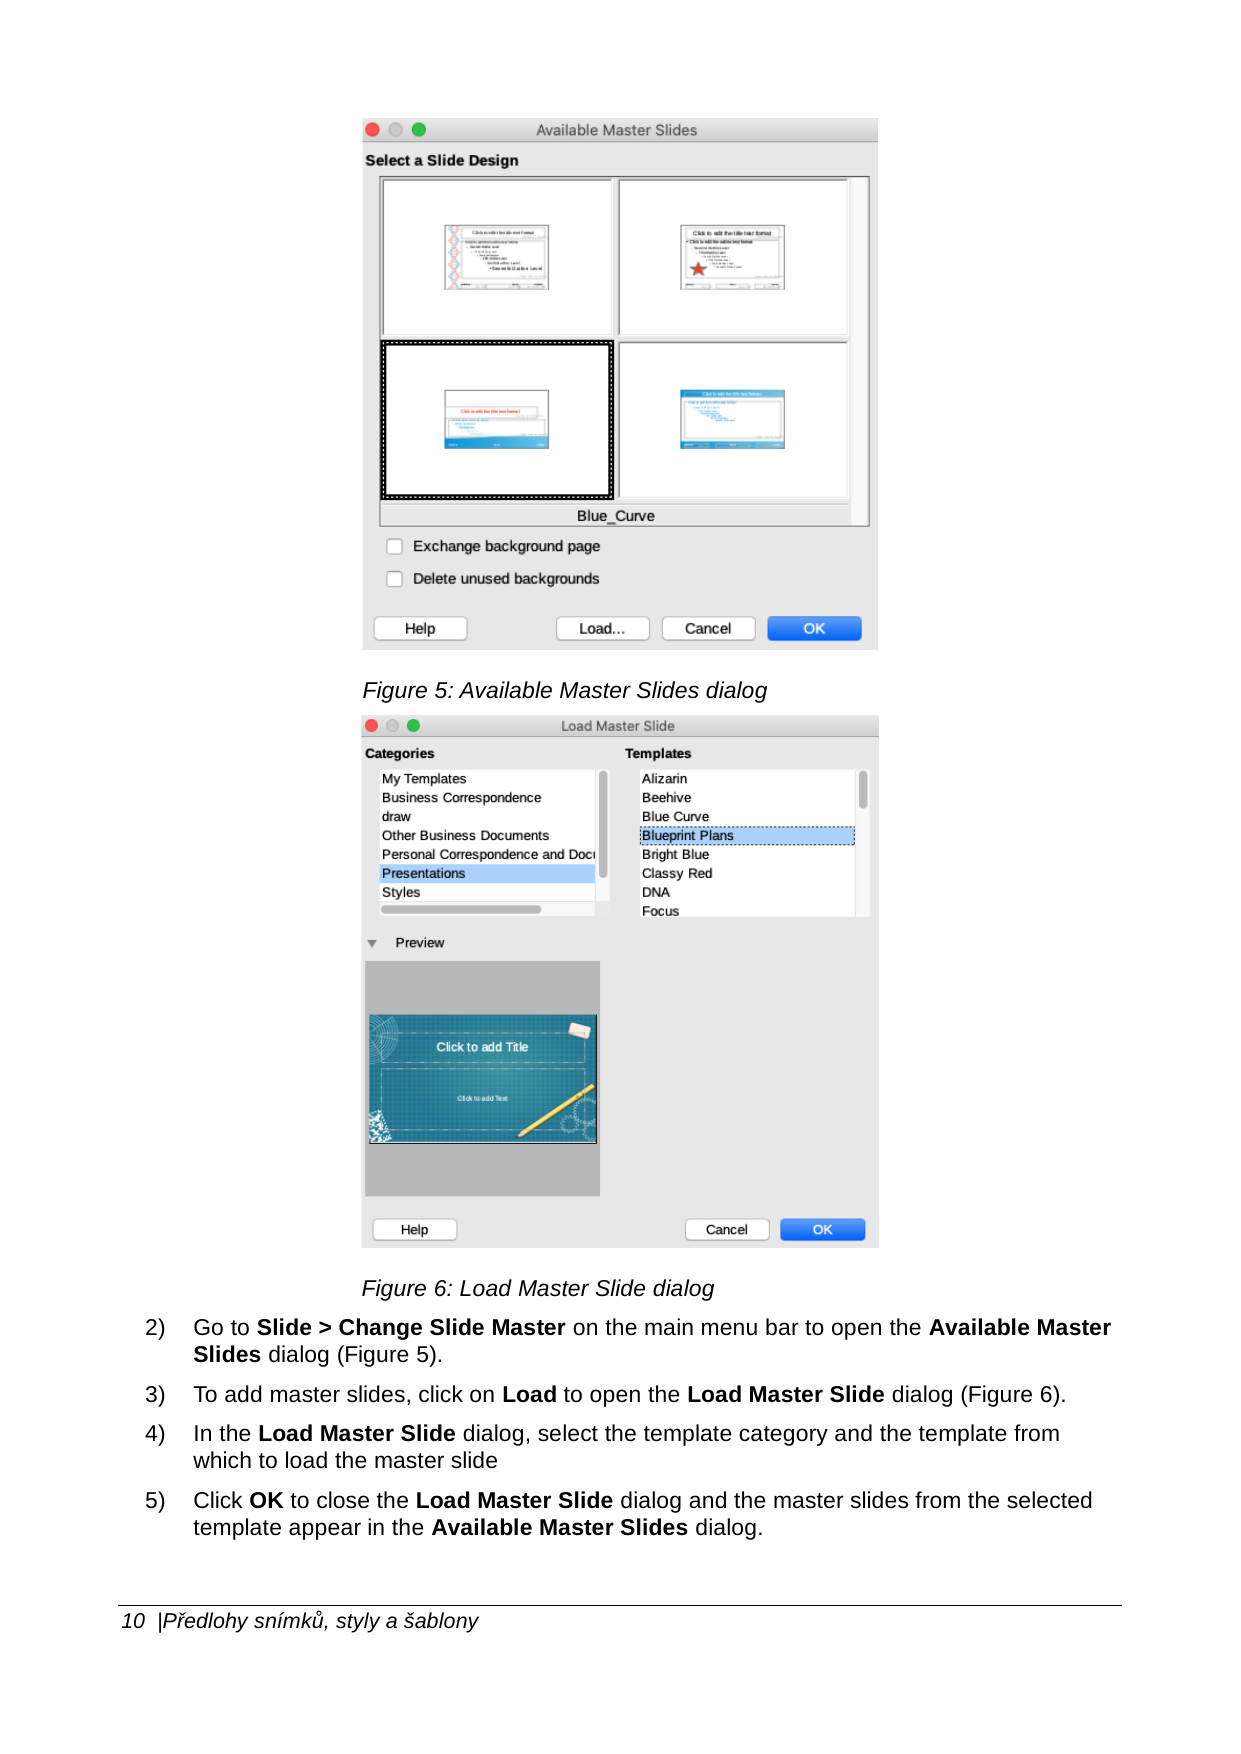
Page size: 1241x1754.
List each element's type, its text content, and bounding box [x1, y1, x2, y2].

list In the Load Master Slide dialog, select the template category and the template from which to load the master slide [165, 1419, 1122, 1474]
text Figure 5: Available Master Slides dialog [362, 650, 878, 704]
picture [362, 118, 878, 650]
list Click OK to close the Load Master Slide dialog and the master slides from the selected template appear in the Available Master Slides dialog. [165, 1486, 1122, 1540]
list To add master slides, click on Load to open the Load Master Slide dialog (Figure 6). [165, 1380, 1122, 1407]
text Figure 6: Load Master Slide dialog [361, 1248, 879, 1301]
list Go to Slide > Change Slide Master on the main menu bar to open the Available Master Slides dialog (Figure 5). [165, 1313, 1122, 1367]
picture [361, 715, 879, 1248]
